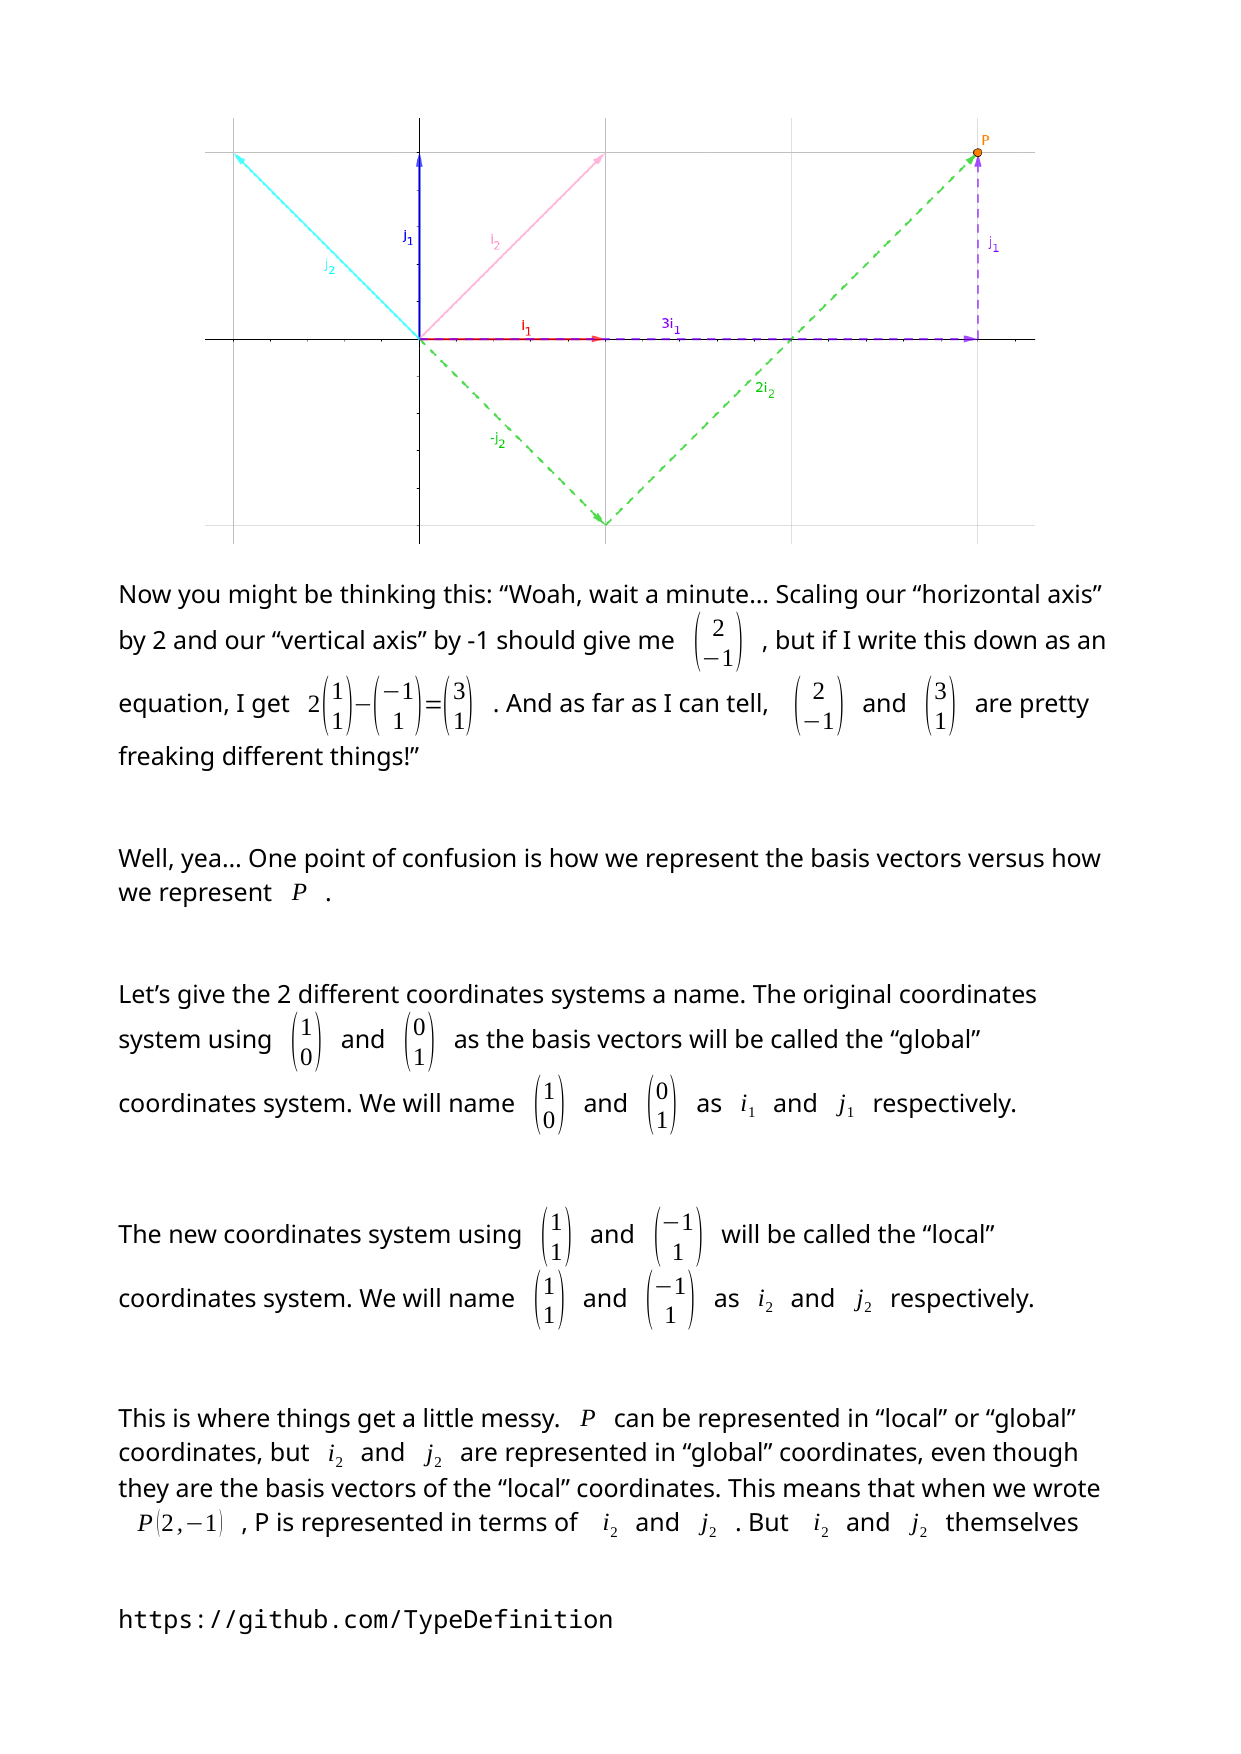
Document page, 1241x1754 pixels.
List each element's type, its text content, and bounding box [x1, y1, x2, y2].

text Now you might be thinking this: “Woah, wait a minute… Scaling our “horizontal axis” by 2 and our “vertical axis” by -1 should give me, but if I write this down as an equation, I get. And as far as I can tell, andare pretty freaking different things!” [118, 577, 1122, 772]
text Well, yea… One point of confusion is how we represent the basis vectors versus how we represent. [118, 840, 1122, 908]
picture [205, 118, 1036, 544]
text Let’s give the 2 different coordinates systems a name. The original coordinates system usingandas the basis vectors will be called the “global” coordinates system. We will nameandasandrespectively. [118, 977, 1122, 1137]
text This is where things get a little messy.can be represented in “local” or “global” coordinates, butandare represented in “global” coordinates, even though they are the basis vectors of the “local” coordinates. This means that when we wrote, P is represented in terms of and. But andthemselves are represented in terms ofand. This is because there is no other way of showing the difference between the “global” and “local” coordinates. One coordinate system has to be relative to another, otherwise we would have no way of relating them to each other. [118, 1401, 1122, 1540]
text The new coordinates system usingandwill be called the “local” coordinates system. We will nameandasandrespectively. [118, 1206, 1122, 1332]
